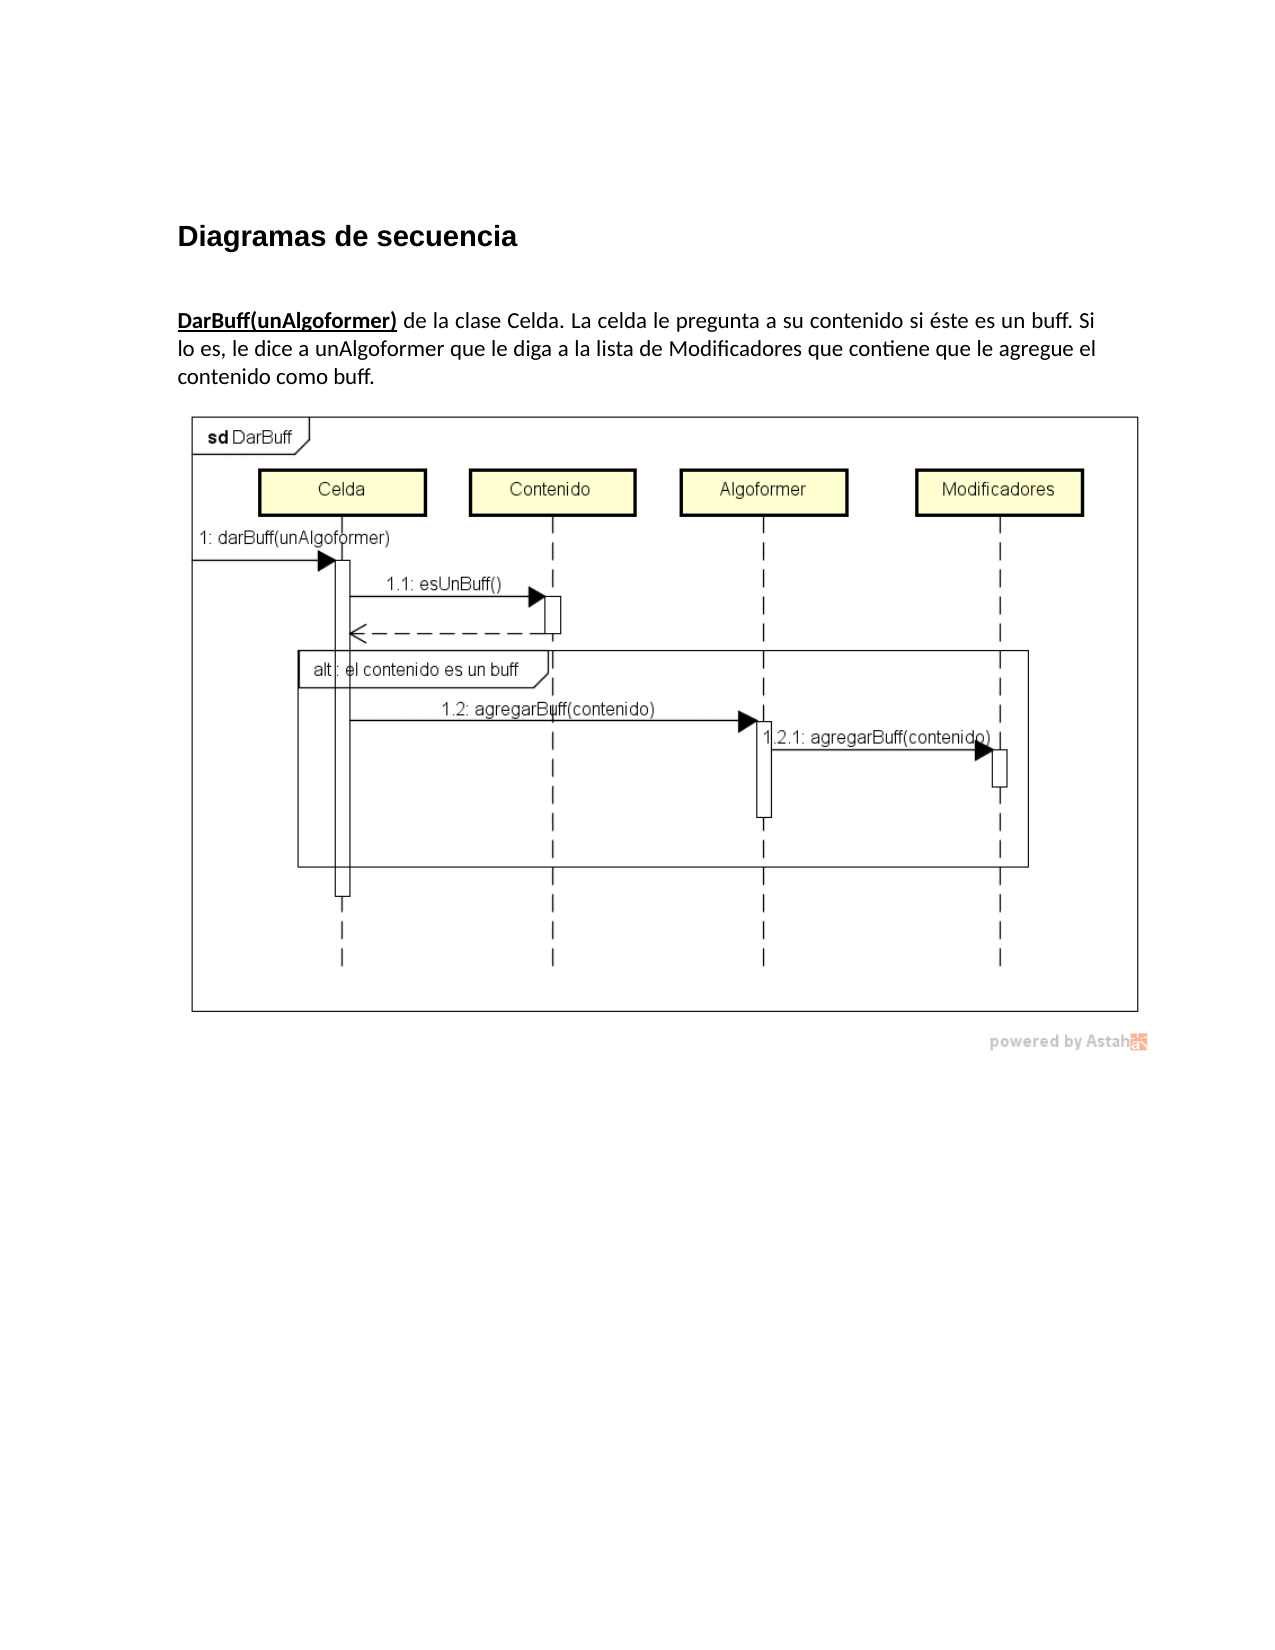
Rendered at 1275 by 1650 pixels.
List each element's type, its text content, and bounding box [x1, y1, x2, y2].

text Diagramas de secuencia [177, 219, 1098, 252]
text DarBuff(unAlgoformer) de la clase Celda. La celda le pregunta a su contenido si éste es un buff. Si lo es, le dice a unAlgoformer que le diga a la lista de Modificadores que contiene que le agregue el contenido como buff. [177, 306, 1098, 390]
